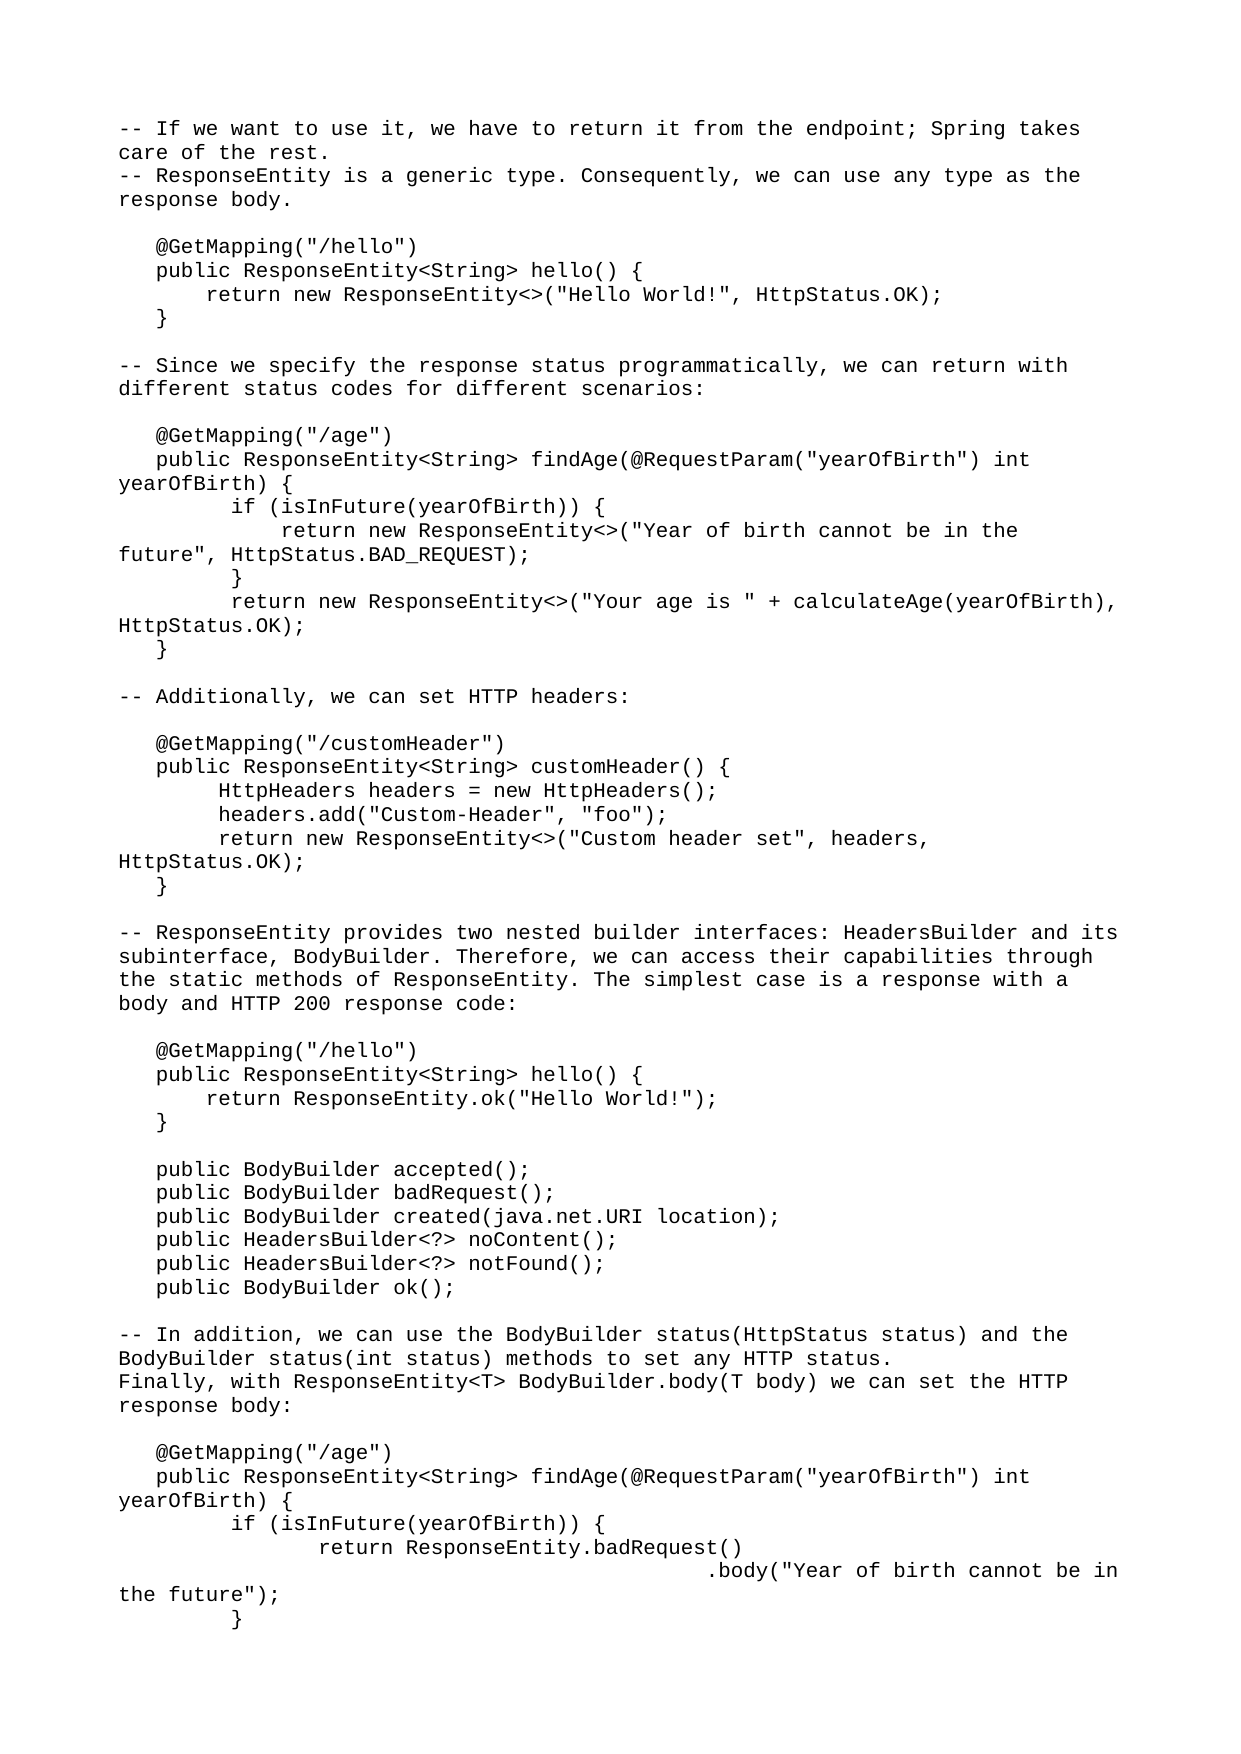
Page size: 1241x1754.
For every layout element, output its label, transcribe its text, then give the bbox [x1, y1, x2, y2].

text public HeadersBuilder<?> noContent(); [118, 1229, 1122, 1253]
text @GetMapping("/age") [118, 1442, 1122, 1466]
text } [118, 307, 1122, 331]
text return new ResponseEntity<>("Custom header set", headers, HttpStatus.OK); [118, 827, 1122, 875]
text public ResponseEntity<String> hello() { [118, 260, 1122, 284]
text } [118, 1111, 1122, 1135]
text public BodyBuilder created(java.net.URI location); [118, 1206, 1122, 1229]
text @GetMapping("/customHeader") [118, 733, 1122, 757]
text return new ResponseEntity<>("Your age is " + calculateAge(yearOfBirth), HttpStatus.OK); [118, 591, 1122, 638]
text public ResponseEntity<String> findAge(@RequestParam("yearOfBirth") int yearOfBirth) { [118, 449, 1122, 496]
text @GetMapping("/hello") [118, 236, 1122, 260]
text -- ResponseEntity provides two nested builder interfaces: HeadersBuilder and its subinterface, BodyBuilder. Therefore, we can access their capabilities through the static methods of ResponseEntity. The simplest case is a response with a body and HTTP 200 response code: [118, 922, 1122, 1017]
text Finally, with ResponseEntity<T> BodyBuilder.body(T body) we can set the HTTP response body: [118, 1371, 1122, 1419]
text public BodyBuilder ok(); [118, 1277, 1122, 1300]
text public BodyBuilder badRequest(); [118, 1182, 1122, 1206]
text -- If we want to use it, we have to return it from the endpoint; Spring takes care of the rest. [118, 118, 1122, 165]
text public BodyBuilder accepted(); [118, 1158, 1122, 1182]
text public HeadersBuilder<?> notFound(); [118, 1253, 1122, 1277]
text public ResponseEntity<String> findAge(@RequestParam("yearOfBirth") int yearOfBirth) { [118, 1466, 1122, 1513]
text } [118, 567, 1122, 591]
text -- In addition, we can use the BodyBuilder status(HttpStatus status) and the BodyBuilder status(int status) methods to set any HTTP status. [118, 1324, 1122, 1371]
text if (isInFuture(yearOfBirth)) { [118, 1513, 1122, 1537]
text return new ResponseEntity<>("Year of birth cannot be in the future", HttpStatus.BAD_REQUEST); [118, 520, 1122, 567]
text return ResponseEntity.ok("Hello World!"); [118, 1088, 1122, 1111]
text } [118, 638, 1122, 662]
text } [118, 875, 1122, 898]
text -- Since we specify the response status programmatically, we can return with different status codes for different scenarios: [118, 354, 1122, 402]
text @GetMapping("/age") [118, 426, 1122, 449]
text return ResponseEntity.badRequest() [118, 1537, 1122, 1561]
text -- Additionally, we can set HTTP headers: [118, 686, 1122, 709]
text public ResponseEntity<String> customHeader() { [118, 757, 1122, 780]
text if (isInFuture(yearOfBirth)) { [118, 496, 1122, 520]
text headers.add("Custom-Header", "foo"); [118, 804, 1122, 827]
text return new ResponseEntity<>("Hello World!", HttpStatus.OK); [118, 284, 1122, 307]
text -- ResponseEntity is a generic type. Consequently, we can use any type as the response body. [118, 165, 1122, 213]
text public ResponseEntity<String> hello() { [118, 1064, 1122, 1088]
text } [118, 1608, 1122, 1631]
text HttpHeaders headers = new HttpHeaders(); [118, 780, 1122, 804]
text .body("Year of birth cannot be in the future"); [118, 1561, 1122, 1608]
text @GetMapping("/hello") [118, 1040, 1122, 1064]
